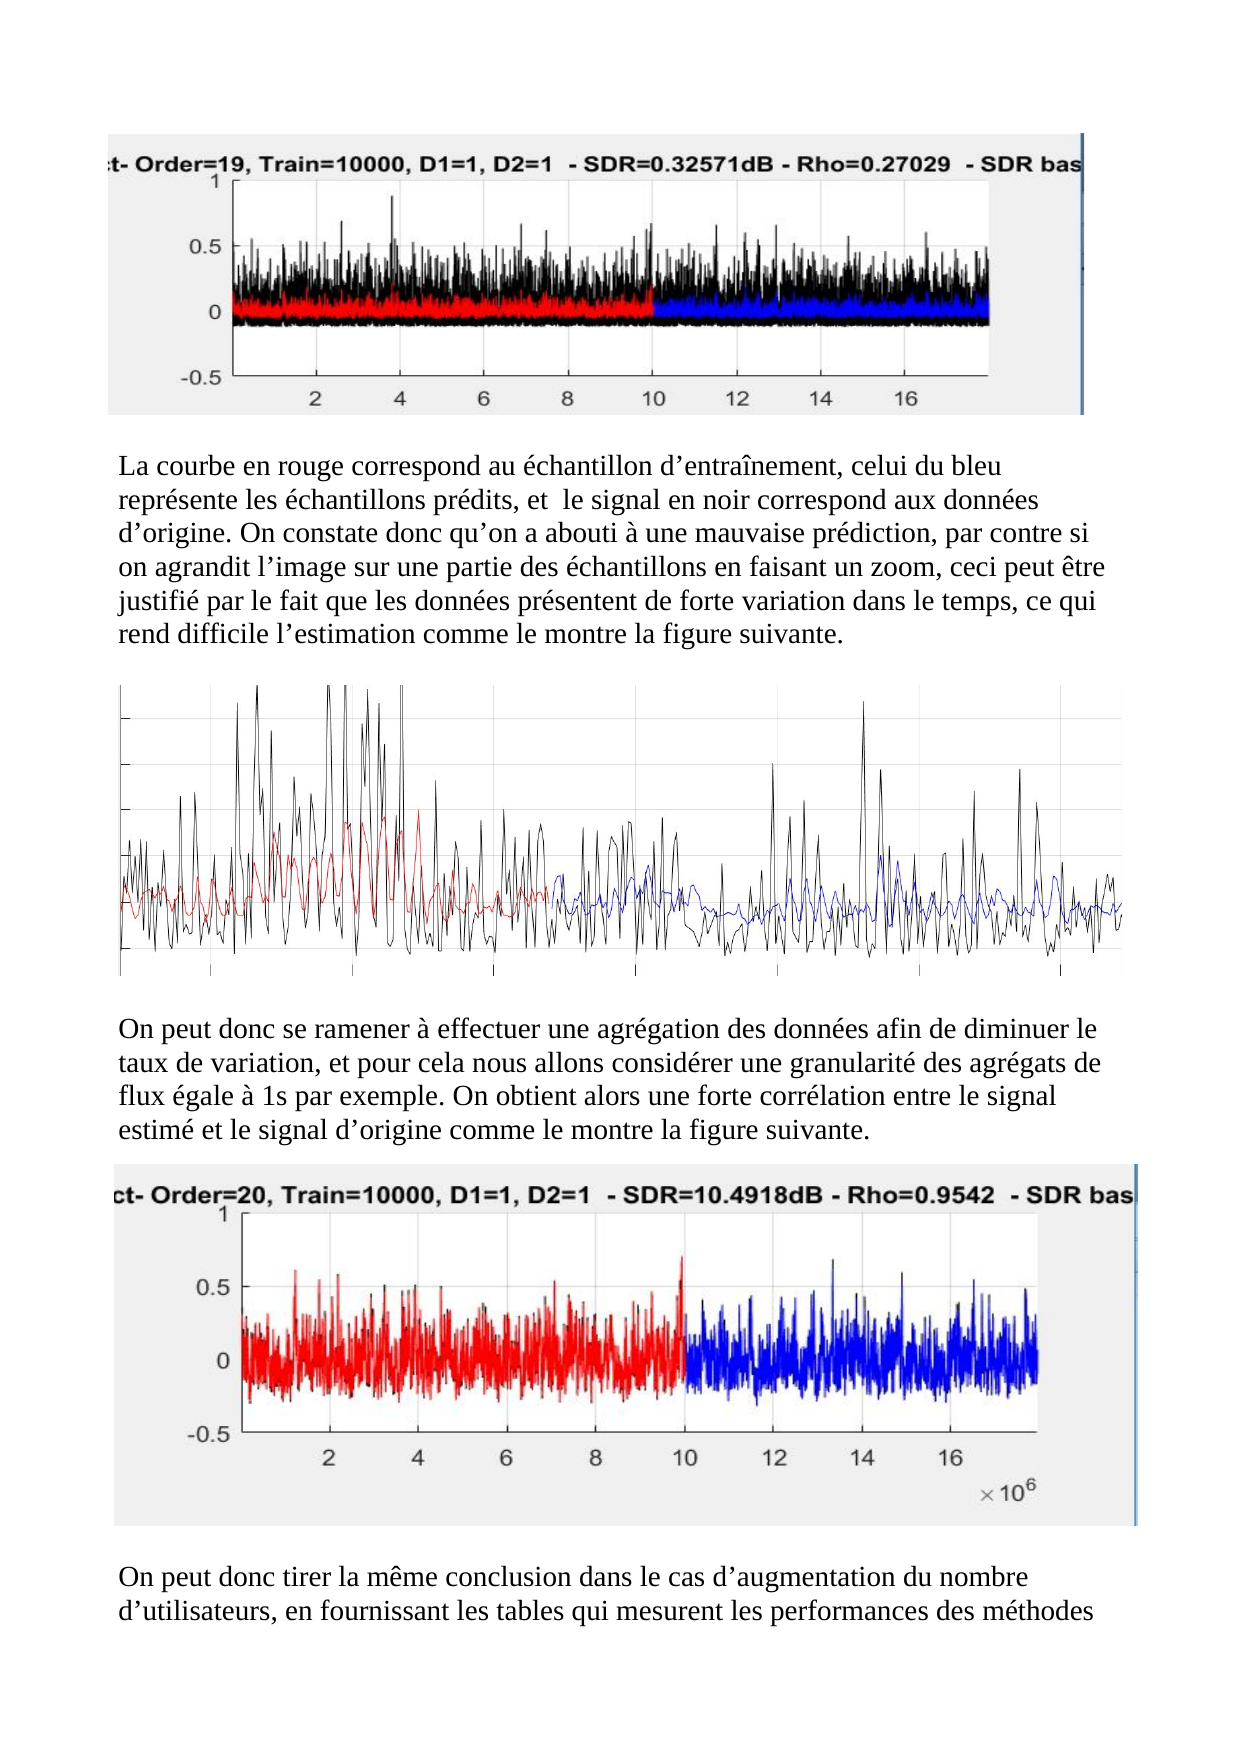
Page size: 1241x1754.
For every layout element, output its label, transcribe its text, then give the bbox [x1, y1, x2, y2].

picture [107, 133, 1085, 415]
text On peut donc se ramener à effectuer une agrégation des données afin de diminuer le taux de variation, et pour cela nous allons considérer une granularité des agrégats de flux égale à 1s par exemple. On obtient alors une forte corrélation entre le signal estimé et le signal d’origine comme le montre la figure suivante. [118, 1011, 1122, 1146]
text La courbe en rouge correspond au échantillon d’entraînement, celui du bleu représente les échantillons prédits, et le signal en noir correspond aux données d’origine. On constate donc qu’on a abouti à une mauvaise prédiction, par contre si on agrandit l’image sur une partie des échantillons en faisant un zoom, ceci peut être justifié par le fait que les données présentent de forte variation dans le temps, ce qui rend difficile l’estimation comme le montre la figure suivante. [118, 448, 1122, 650]
text On peut donc tirer la même conclusion dans le cas d’augmentation du nombre d’utilisateurs, en fournissant les tables qui mesurent les performances des méthodes [118, 1559, 1122, 1626]
picture [114, 1164, 1138, 1526]
picture [118, 685, 1123, 976]
